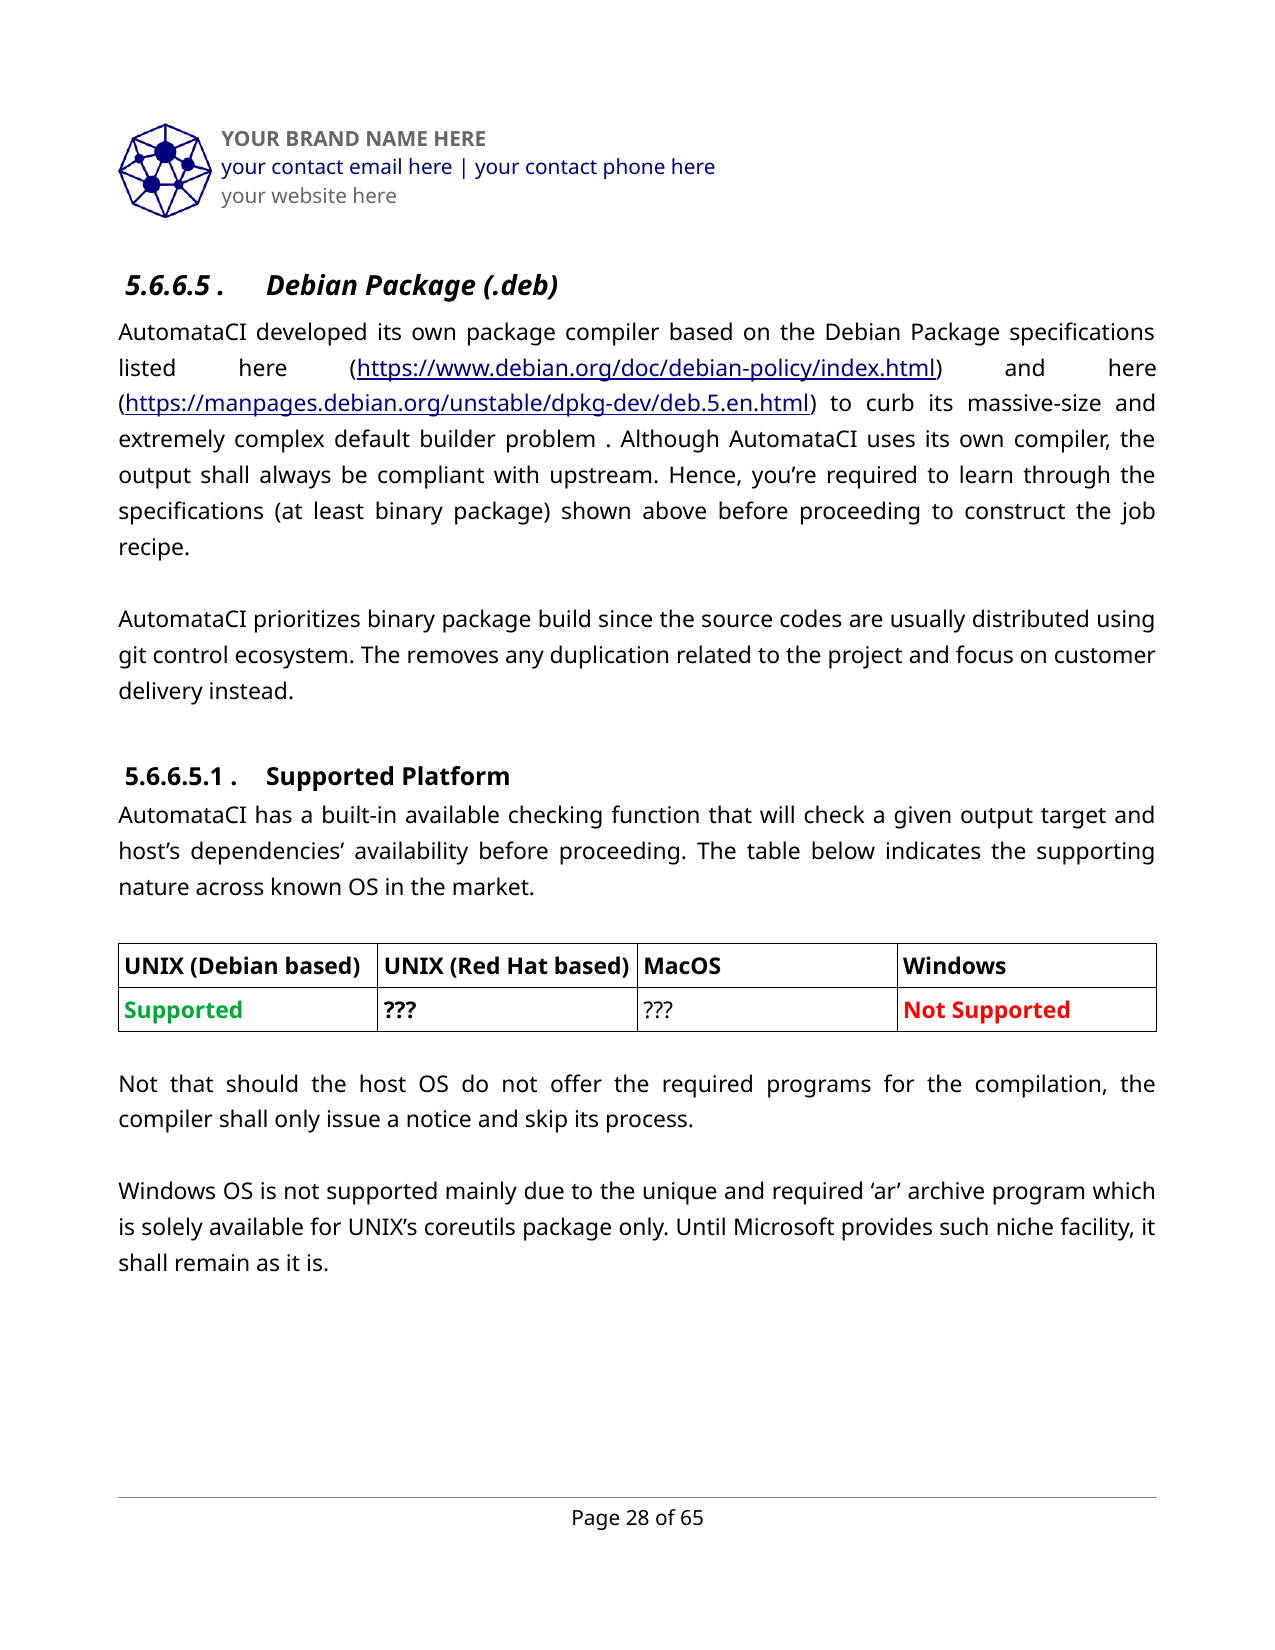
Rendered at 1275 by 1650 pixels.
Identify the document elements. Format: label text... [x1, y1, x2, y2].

table_header UNIX (Debian based) [119, 944, 377, 987]
table_header Windows [898, 944, 1156, 987]
table_header MacOS [638, 944, 897, 987]
text AutomataCI prioritizes binary package build since the source codes are usually distributed using git control ecosystem. The removes any duplication related to the project and focus on customer delivery instead. [118, 603, 1157, 706]
table_cell ??? [378, 988, 637, 1031]
text AutomataCI developed its own package compiler based on the Debian Package specifications listed here (https://www.debian.org/doc/debian-policy/index.html) and here (https://manpages.debian.org/unstable/dpkg-dev/deb.5.en.html) to curb its massive-size and extremely complex default builder problem . Although AutomataCI uses its own compiler, the output shall always be compliant with upstream. Hence, you’re required to learn through the specifications (at least binary package) shown above before proceeding to construct the job recipe. [118, 316, 1157, 562]
table_header UNIX (Red Hat based) [378, 944, 637, 987]
text Not that should the host OS do not offer the required programs for the compilation, the compiler shall only issue a notice and skip its process. [118, 1067, 1157, 1135]
text AutomataCI has a built-in available checking function that will check a given output target and host’s dependencies’ availability before proceeding. The table below indicates the supporting nature across known OS in the market. [118, 799, 1157, 902]
subtitle Debian Package (.deb) [118, 265, 1157, 303]
table_cell Not Supported [898, 988, 1156, 1031]
text Windows OS is not supported mainly due to the unique and required ‘ar’ archive program which is solely available for UNIX’s coreutils package only. Until Microsoft provides such niche facility, it shall remain as it is. [118, 1175, 1157, 1278]
picture [118, 123, 212, 218]
subtitle Supported Platform [118, 759, 1157, 793]
table_cell ??? [638, 988, 897, 1031]
table_cell Supported [119, 988, 377, 1031]
